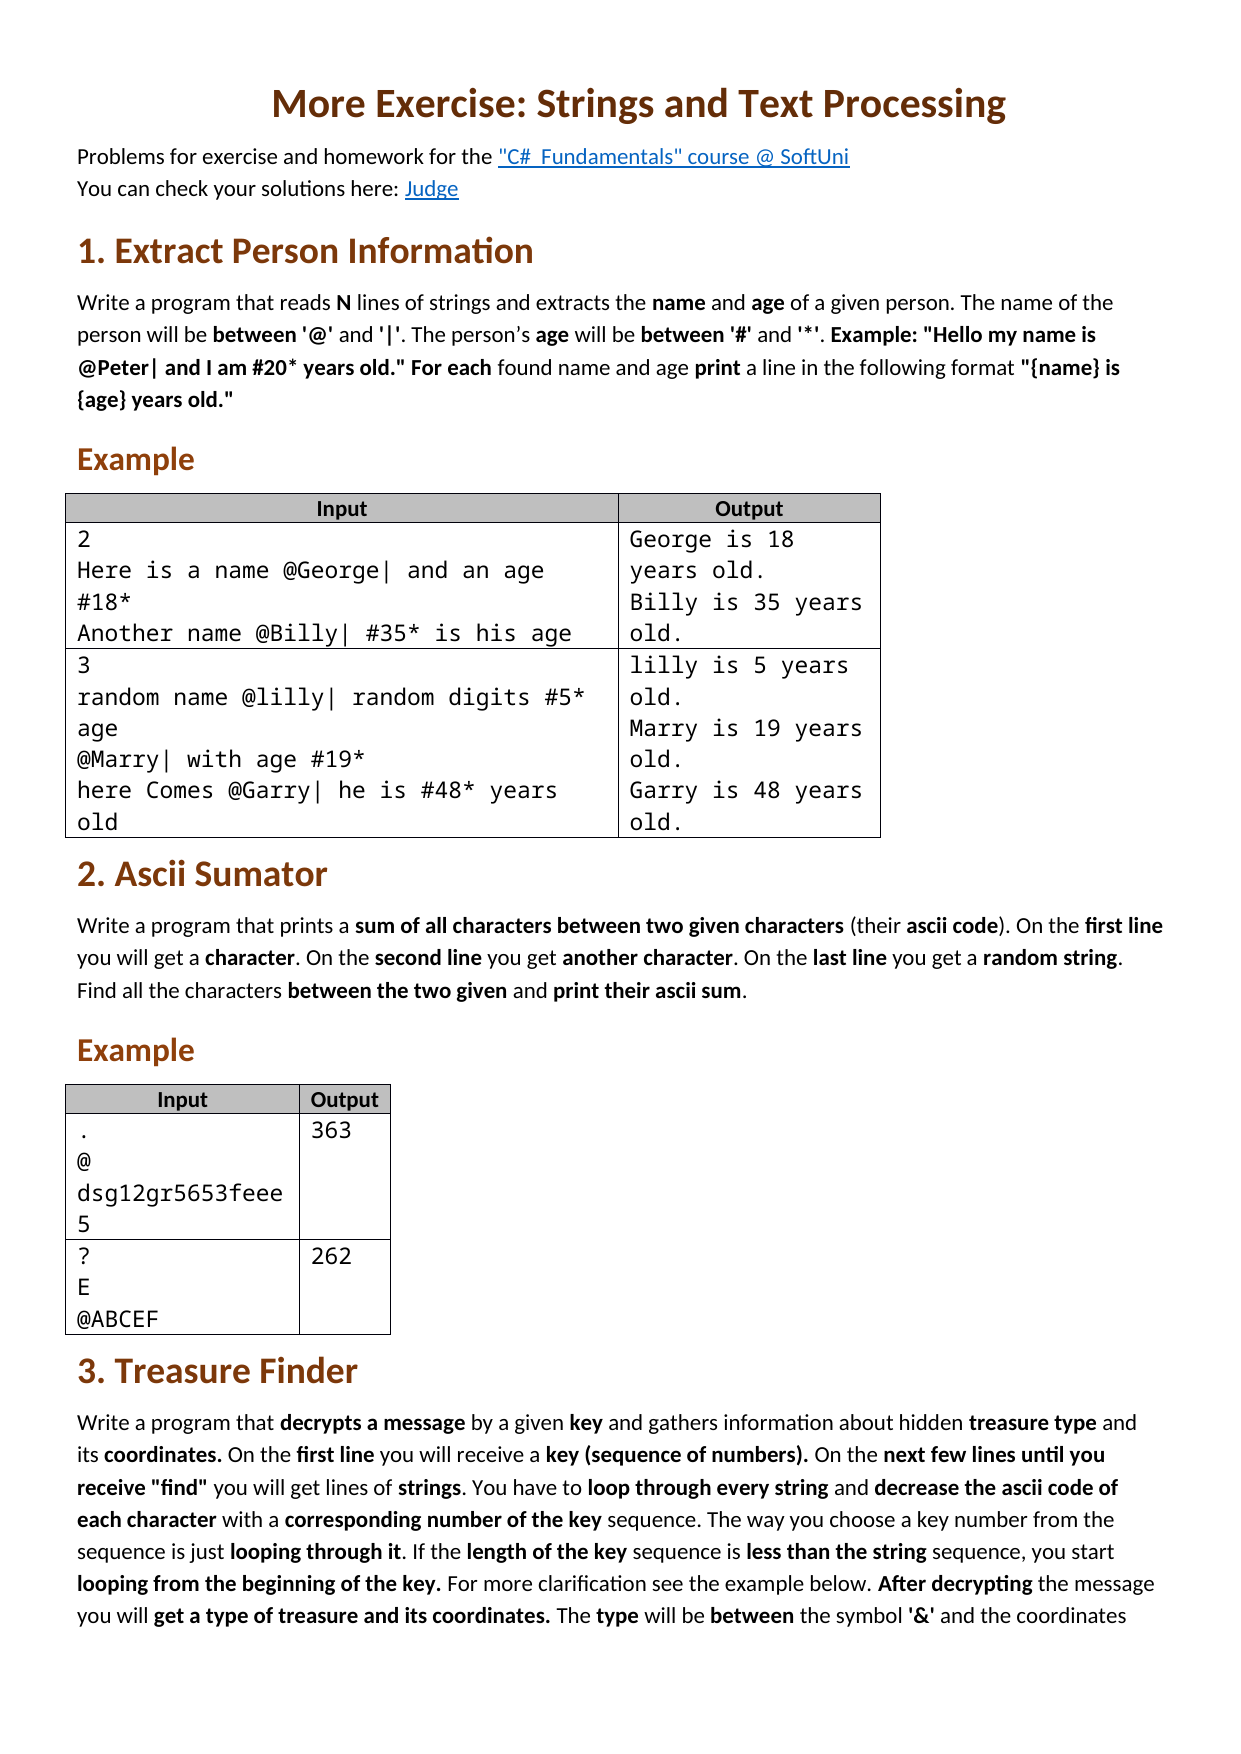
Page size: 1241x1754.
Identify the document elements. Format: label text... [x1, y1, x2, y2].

text Problems for exercise and homework for the "C# Fundamentals" course @ SoftUni You can check your solutions here: Judge [77, 142, 1163, 202]
subtitle More Exercise: Strings and Text Processing [77, 77, 1163, 128]
table_cell George is 18 years old. Billy is 35 years old. [619, 523, 880, 648]
table_header Input [66, 494, 618, 522]
table_header Input [66, 1085, 299, 1113]
table_cell ? E @ABCEF [66, 1240, 299, 1334]
table_cell 363 [300, 1114, 390, 1239]
subtitle Example [77, 438, 1163, 479]
text Write a program that reads N lines of strings and extracts the name and age of a given person. The name of the person will be between '@' and '|'. The person’s age will be between '#' and '*'. Example: "Hello my name is @Peter| and I am #20* years old." For each found name and age print a line in the following format "{name} is {age} years old." [77, 288, 1163, 413]
text Write a program that prints a sum of all characters between two given characters (their ascii code). On the first line you will get a character. On the second line you get another character. On the last line you get a random string. Find all the characters between the two given and print their ascii sum. [77, 911, 1163, 1004]
table_header Output [300, 1085, 390, 1113]
subtitle Treasure Finder [77, 1347, 1163, 1393]
table_cell 262 [300, 1240, 390, 1334]
table_cell 2 Here is a name @George| and an age #18* Another name @Billy| #35* is his age [66, 523, 618, 648]
text Write a program that decrypts a message by a given key and gathers information about hidden treasure type and its coordinates. On the first line you will receive a key (sequence of numbers). On the next few lines until you receive "find" you will get lines of strings. You have to loop through every string and decrease the ascii code of each character with a corresponding number of the key sequence. The way you choose a key number from the sequence is just looping through it. If the length of the key sequence is less than the string sequence, you start looping from the beginning of the key. For more clarification see the example below. After decrypting the message you will get a type of treasure and its coordinates. The type will be between the symbol '&' and the coordinates [77, 1408, 1163, 1629]
subtitle Extract Person Information [77, 227, 1163, 273]
table_cell 3 random name @lilly| random digits #5* age @Marry| with age #19* here Comes @Garry| he is #48* years old [66, 649, 618, 837]
subtitle Example [77, 1029, 1163, 1069]
table_cell lilly is 5 years old. Marry is 19 years old. Garry is 48 years old. [619, 649, 880, 837]
table_header Output [619, 494, 880, 522]
table_cell . @ dsg12gr5653feee5 [66, 1114, 299, 1239]
subtitle Ascii Sumator [77, 850, 1163, 896]
